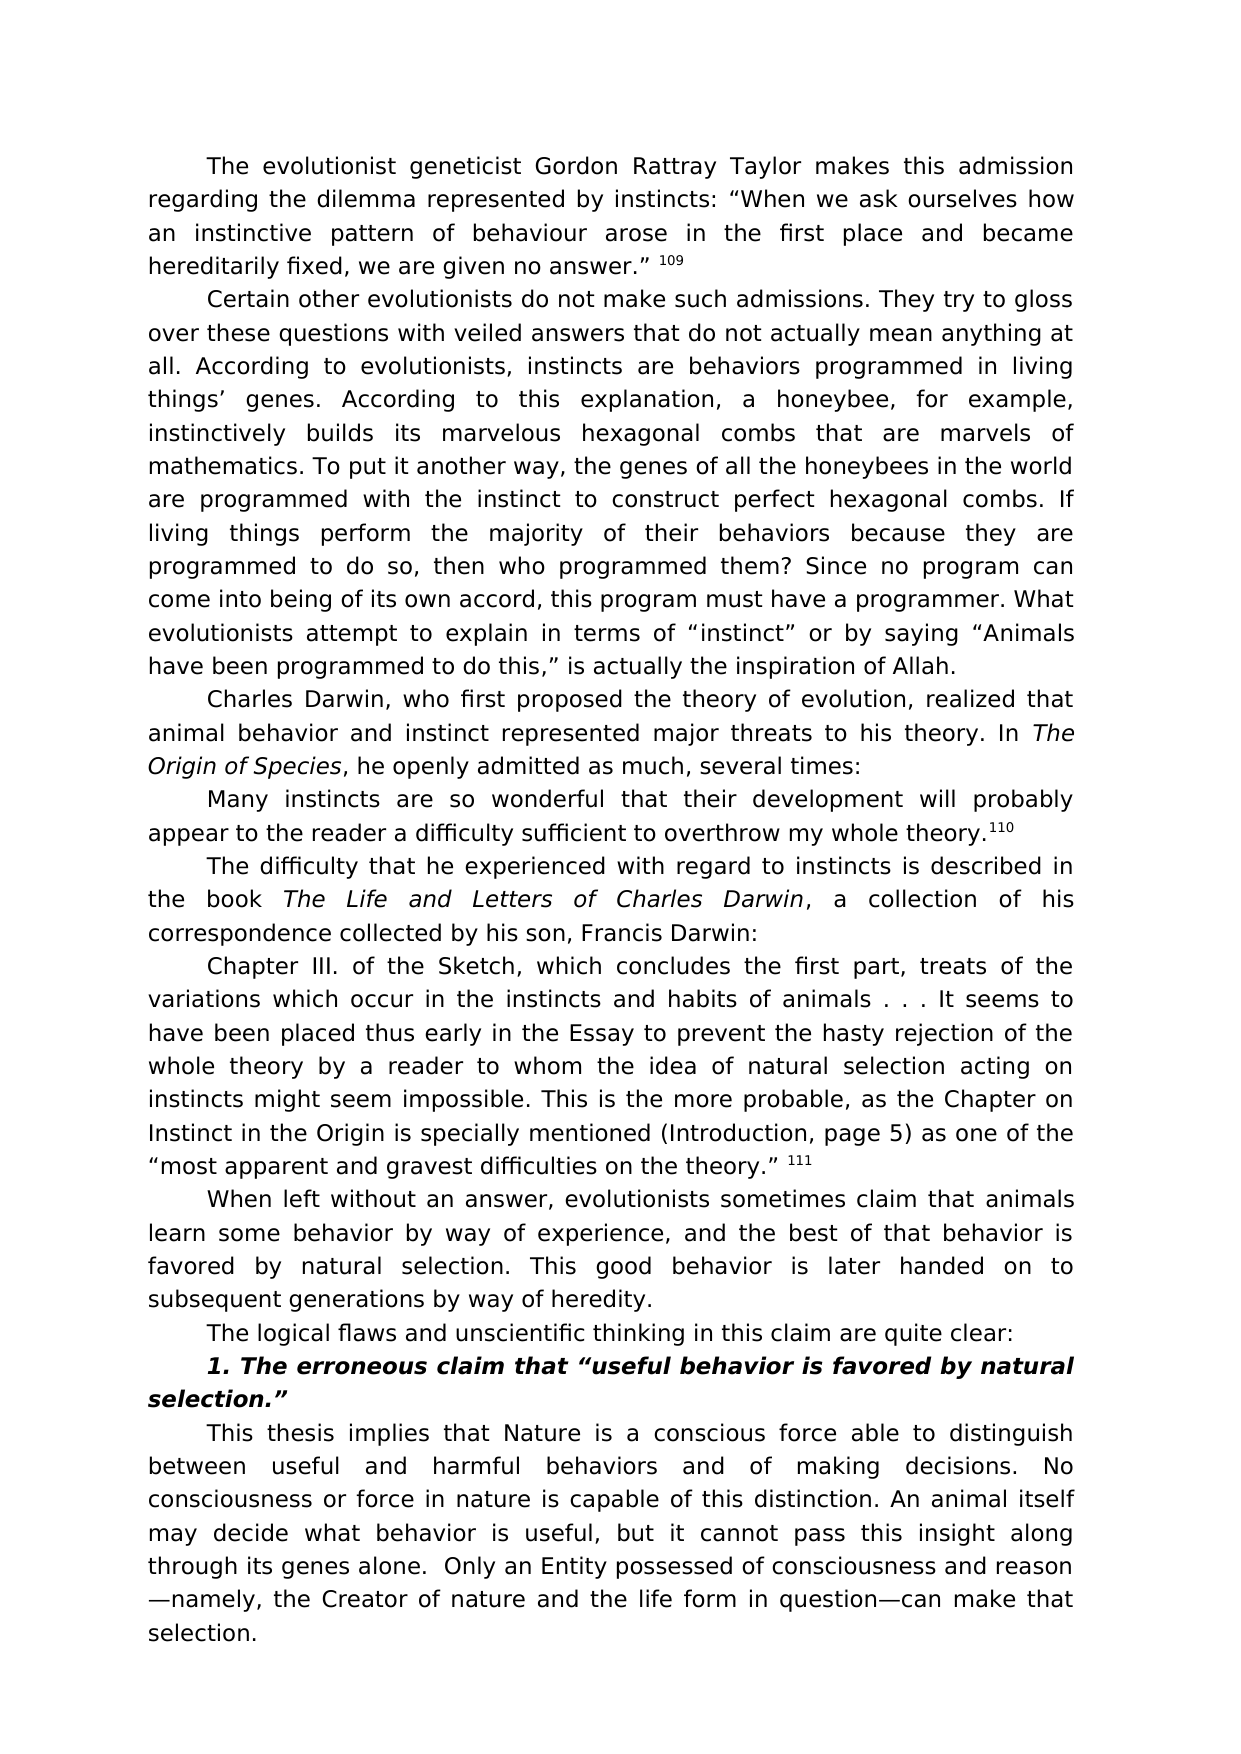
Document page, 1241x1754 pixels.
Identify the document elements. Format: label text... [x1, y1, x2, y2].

text This thesis implies that Nature is a conscious force able to distinguish between useful and harmful behaviors and of making decisions. No consciousness or force in nature is capable of this distinction. An animal itself may decide what behavior is useful, but it cannot pass this insight along through its genes alone. Only an Entity possessed of consciousness and reason—namely, the Creator of nature and the life form in question—can make that selection. [148, 1414, 1075, 1648]
text Certain other evolutionists do not make such admissions. They try to gloss over these questions with veiled answers that do not actually mean anything at all. According to evolutionists, instincts are behaviors programmed in living things’ genes. According to this explanation, a honeybee, for example, instinctively builds its marvelous hexagonal combs that are marvels of mathematics. To put it another way, the genes of all the honeybees in the world are programmed with the instinct to construct perfect hexagonal combs. If living things perform the majority of their behaviors because they are programmed to do so, then who programmed them? Since no program can come into being of its own accord, this program must have a programmer. What evolutionists attempt to explain in terms of “instinct” or by saying “Animals have been programmed to do this,” is actually the inspiration of Allah. [148, 281, 1075, 681]
text Chapter III. of the Sketch, which concludes the first part, treats of the variations which occur in the instincts and habits of animals . . . It seems to have been placed thus early in the Essay to prevent the hasty rejection of the whole theory by a reader to whom the idea of natural selection acting on instincts might seem impossible. This is the more probable, as the Chapter on Instinct in the Origin is specially mentioned (Introduction, page 5) as one of the “most apparent and gravest difficulties on the theory.” [148, 948, 1075, 1181]
text The evolutionist geneticist Gordon Rattray Taylor makes this admission regarding the dilemma represented by instincts: “When we ask ourselves how an instinctive pattern of behaviour arose in the first place and became hereditarily fixed, we are given no answer.” [148, 148, 1075, 281]
text Many instincts are so wonderful that their development will probably appear to the reader a difficulty sufficient to overthrow my whole theory. [148, 781, 1075, 848]
text The difficulty that he experienced with regard to instincts is described in the book The Life and Letters of Charles Darwin, a collection of his correspondence collected by his son, Francis Darwin: [148, 848, 1075, 948]
text The logical flaws and unscientific thinking in this claim are quite clear: [148, 1314, 1075, 1348]
text When left without an answer, evolutionists sometimes claim that animals learn some behavior by way of experience, and the best of that behavior is favored by natural selection. This good behavior is later handed on to subsequent generations by way of heredity. [148, 1181, 1075, 1314]
text 1. The erroneous claim that “useful behavior is favored by natural selection.” [148, 1348, 1075, 1414]
text Charles Darwin, who first proposed the theory of evolution, realized that animal behavior and instinct represented major threats to his theory. In The Origin of Species, he openly admitted as much, several times: [148, 681, 1075, 781]
